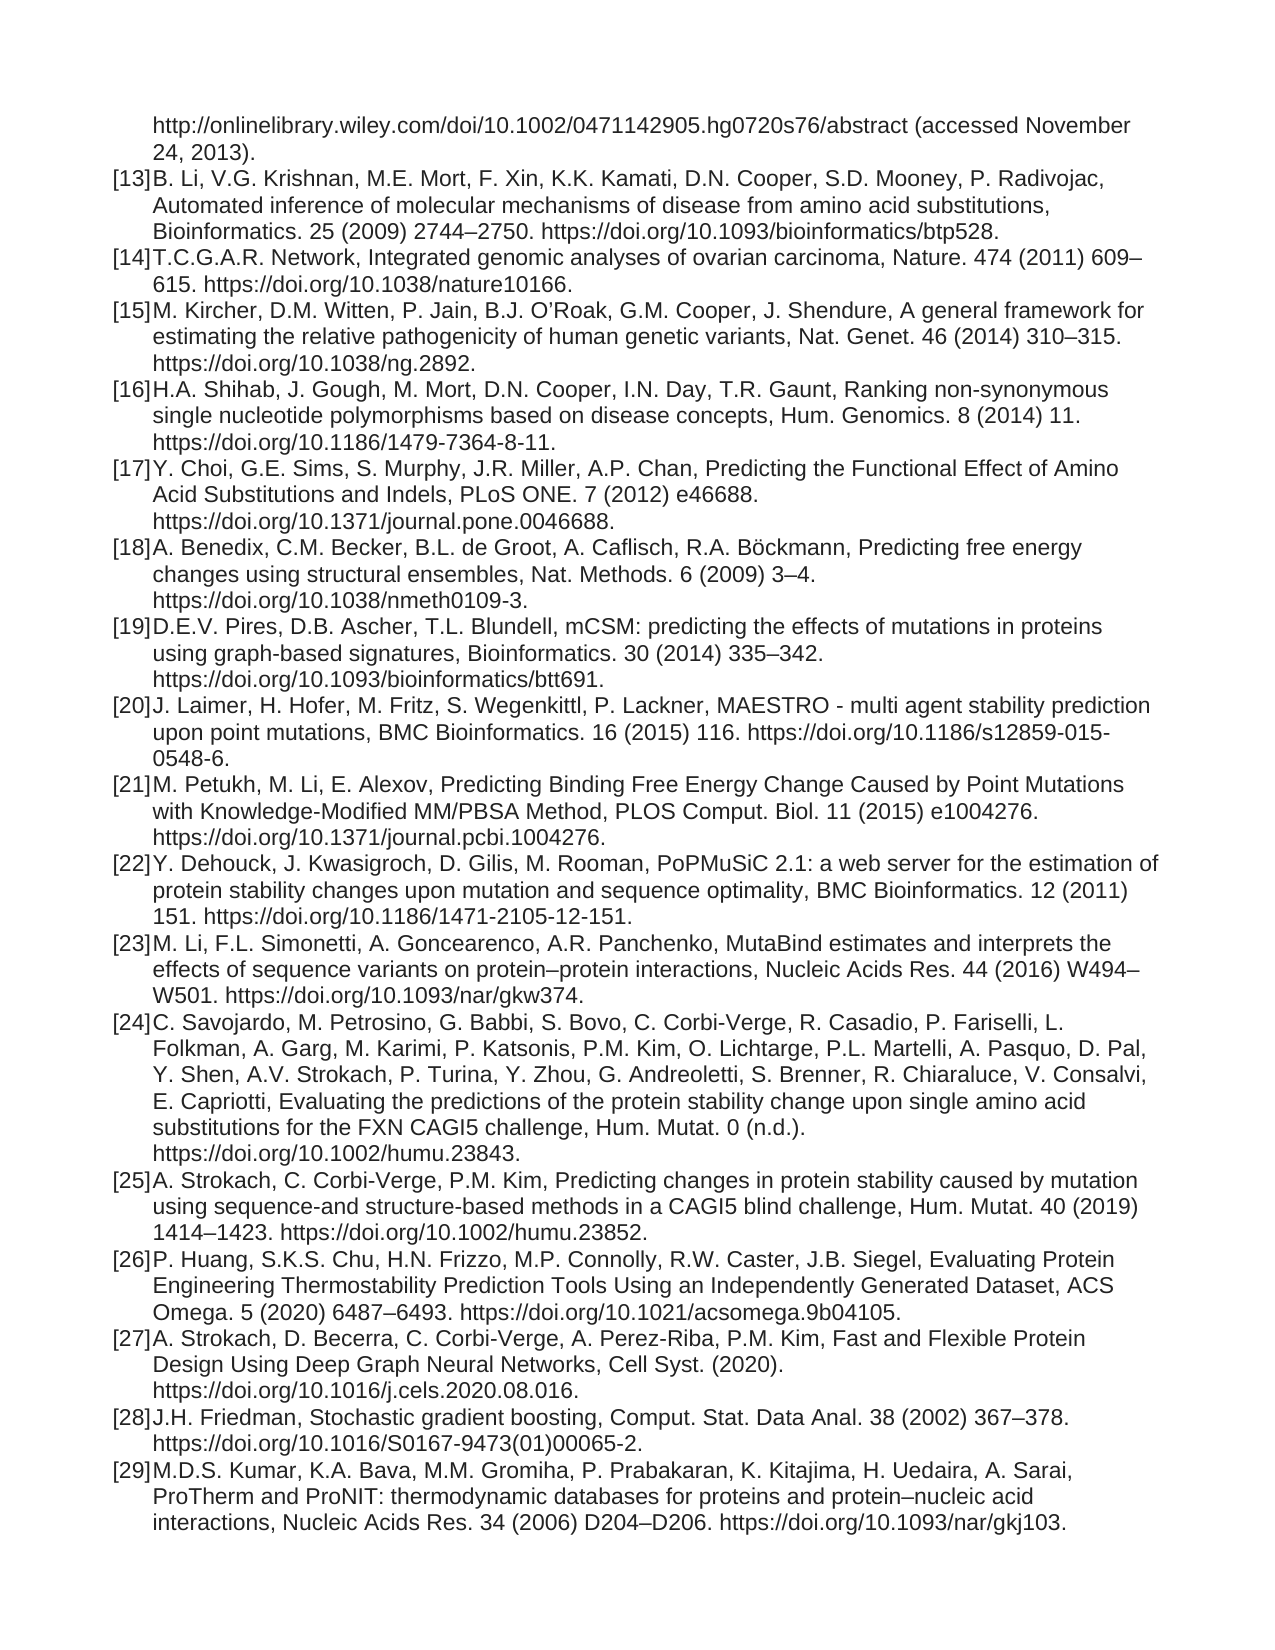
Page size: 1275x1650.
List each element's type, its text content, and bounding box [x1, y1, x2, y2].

text [24] C. Savojardo, M. Petrosino, G. Babbi, S. Bovo, C. Corbi‐Verge, R. Casadio, P. Fariselli, L. Folkman, A. Garg, M. Karimi, P. Katsonis, P.M. Kim, O. Lichtarge, P.L. Martelli, A. Pasquo, D. Pal, Y. Shen, A.V. Strokach, P. Turina, Y. Zhou, G. Andreoletti, S. Brenner, R. Chiaraluce, V. Consalvi, E. Capriotti, Evaluating the predictions of the protein stability change upon single amino acid substitutions for the FXN CAGI5 challenge, Hum. Mutat. 0 (n.d.). https://doi.org/10.1002/humu.23843. [112, 1008, 1162, 1167]
text http://onlinelibrary.wiley.com/doi/10.1002/0471142905.hg0720s76/abstract (accessed November 24, 2013). [112, 112, 1162, 165]
text [14] T.C.G.A.R. Network, Integrated genomic analyses of ovarian carcinoma, Nature. 474 (2011) 609–615. https://doi.org/10.1038/nature10166. [112, 244, 1162, 297]
text [13] B. Li, V.G. Krishnan, M.E. Mort, F. Xin, K.K. Kamati, D.N. Cooper, S.D. Mooney, P. Radivojac, Automated inference of molecular mechanisms of disease from amino acid substitutions, Bioinformatics. 25 (2009) 2744–2750. https://doi.org/10.1093/bioinformatics/btp528. [112, 165, 1162, 244]
text [28] J.H. Friedman, Stochastic gradient boosting, Comput. Stat. Data Anal. 38 (2002) 367–378. https://doi.org/10.1016/S0167-9473(01)00065-2. [112, 1404, 1162, 1457]
text [15] M. Kircher, D.M. Witten, P. Jain, B.J. O’Roak, G.M. Cooper, J. Shendure, A general framework for estimating the relative pathogenicity of human genetic variants, Nat. Genet. 46 (2014) 310–315. https://doi.org/10.1038/ng.2892. [112, 297, 1162, 376]
text [19] D.E.V. Pires, D.B. Ascher, T.L. Blundell, mCSM: predicting the effects of mutations in proteins using graph-based signatures, Bioinformatics. 30 (2014) 335–342. https://doi.org/10.1093/bioinformatics/btt691. [112, 613, 1162, 692]
text [17] Y. Choi, G.E. Sims, S. Murphy, J.R. Miller, A.P. Chan, Predicting the Functional Effect of Amino Acid Substitutions and Indels, PLoS ONE. 7 (2012) e46688. https://doi.org/10.1371/journal.pone.0046688. [112, 455, 1162, 534]
text [25] A. Strokach, C. Corbi‐Verge, P.M. Kim, Predicting changes in protein stability caused by mutation using sequence-and structure-based methods in a CAGI5 blind challenge, Hum. Mutat. 40 (2019) 1414–1423. https://doi.org/10.1002/humu.23852. [112, 1167, 1162, 1246]
text [29] M.D.S. Kumar, K.A. Bava, M.M. Gromiha, P. Prabakaran, K. Kitajima, H. Uedaira, A. Sarai, ProTherm and ProNIT: thermodynamic databases for proteins and protein–nucleic acid interactions, Nucleic Acids Res. 34 (2006) D204–D206. https://doi.org/10.1093/nar/gkj103. [112, 1457, 1162, 1536]
text [27] A. Strokach, D. Becerra, C. Corbi-Verge, A. Perez-Riba, P.M. Kim, Fast and Flexible Protein Design Using Deep Graph Neural Networks, Cell Syst. (2020). https://doi.org/10.1016/j.cels.2020.08.016. [112, 1325, 1162, 1404]
text [21] M. Petukh, M. Li, E. Alexov, Predicting Binding Free Energy Change Caused by Point Mutations with Knowledge-Modified MM/PBSA Method, PLOS Comput. Biol. 11 (2015) e1004276. https://doi.org/10.1371/journal.pcbi.1004276. [112, 771, 1162, 850]
text [18] A. Benedix, C.M. Becker, B.L. de Groot, A. Caflisch, R.A. Böckmann, Predicting free energy changes using structural ensembles, Nat. Methods. 6 (2009) 3–4. https://doi.org/10.1038/nmeth0109-3. [112, 534, 1162, 613]
text [26] P. Huang, S.K.S. Chu, H.N. Frizzo, M.P. Connolly, R.W. Caster, J.B. Siegel, Evaluating Protein Engineering Thermostability Prediction Tools Using an Independently Generated Dataset, ACS Omega. 5 (2020) 6487–6493. https://doi.org/10.1021/acsomega.9b04105. [112, 1246, 1162, 1325]
text [23] M. Li, F.L. Simonetti, A. Goncearenco, A.R. Panchenko, MutaBind estimates and interprets the effects of sequence variants on protein–protein interactions, Nucleic Acids Res. 44 (2016) W494–W501. https://doi.org/10.1093/nar/gkw374. [112, 929, 1162, 1008]
text [16] H.A. Shihab, J. Gough, M. Mort, D.N. Cooper, I.N. Day, T.R. Gaunt, Ranking non-synonymous single nucleotide polymorphisms based on disease concepts, Hum. Genomics. 8 (2014) 11. https://doi.org/10.1186/1479-7364-8-11. [112, 376, 1162, 455]
text [20] J. Laimer, H. Hofer, M. Fritz, S. Wegenkittl, P. Lackner, MAESTRO - multi agent stability prediction upon point mutations, BMC Bioinformatics. 16 (2015) 116. https://doi.org/10.1186/s12859-015-0548-6. [112, 692, 1162, 771]
text [22] Y. Dehouck, J. Kwasigroch, D. Gilis, M. Rooman, PoPMuSiC 2.1: a web server for the estimation of protein stability changes upon mutation and sequence optimality, BMC Bioinformatics. 12 (2011) 151. https://doi.org/10.1186/1471-2105-12-151. [112, 850, 1162, 929]
